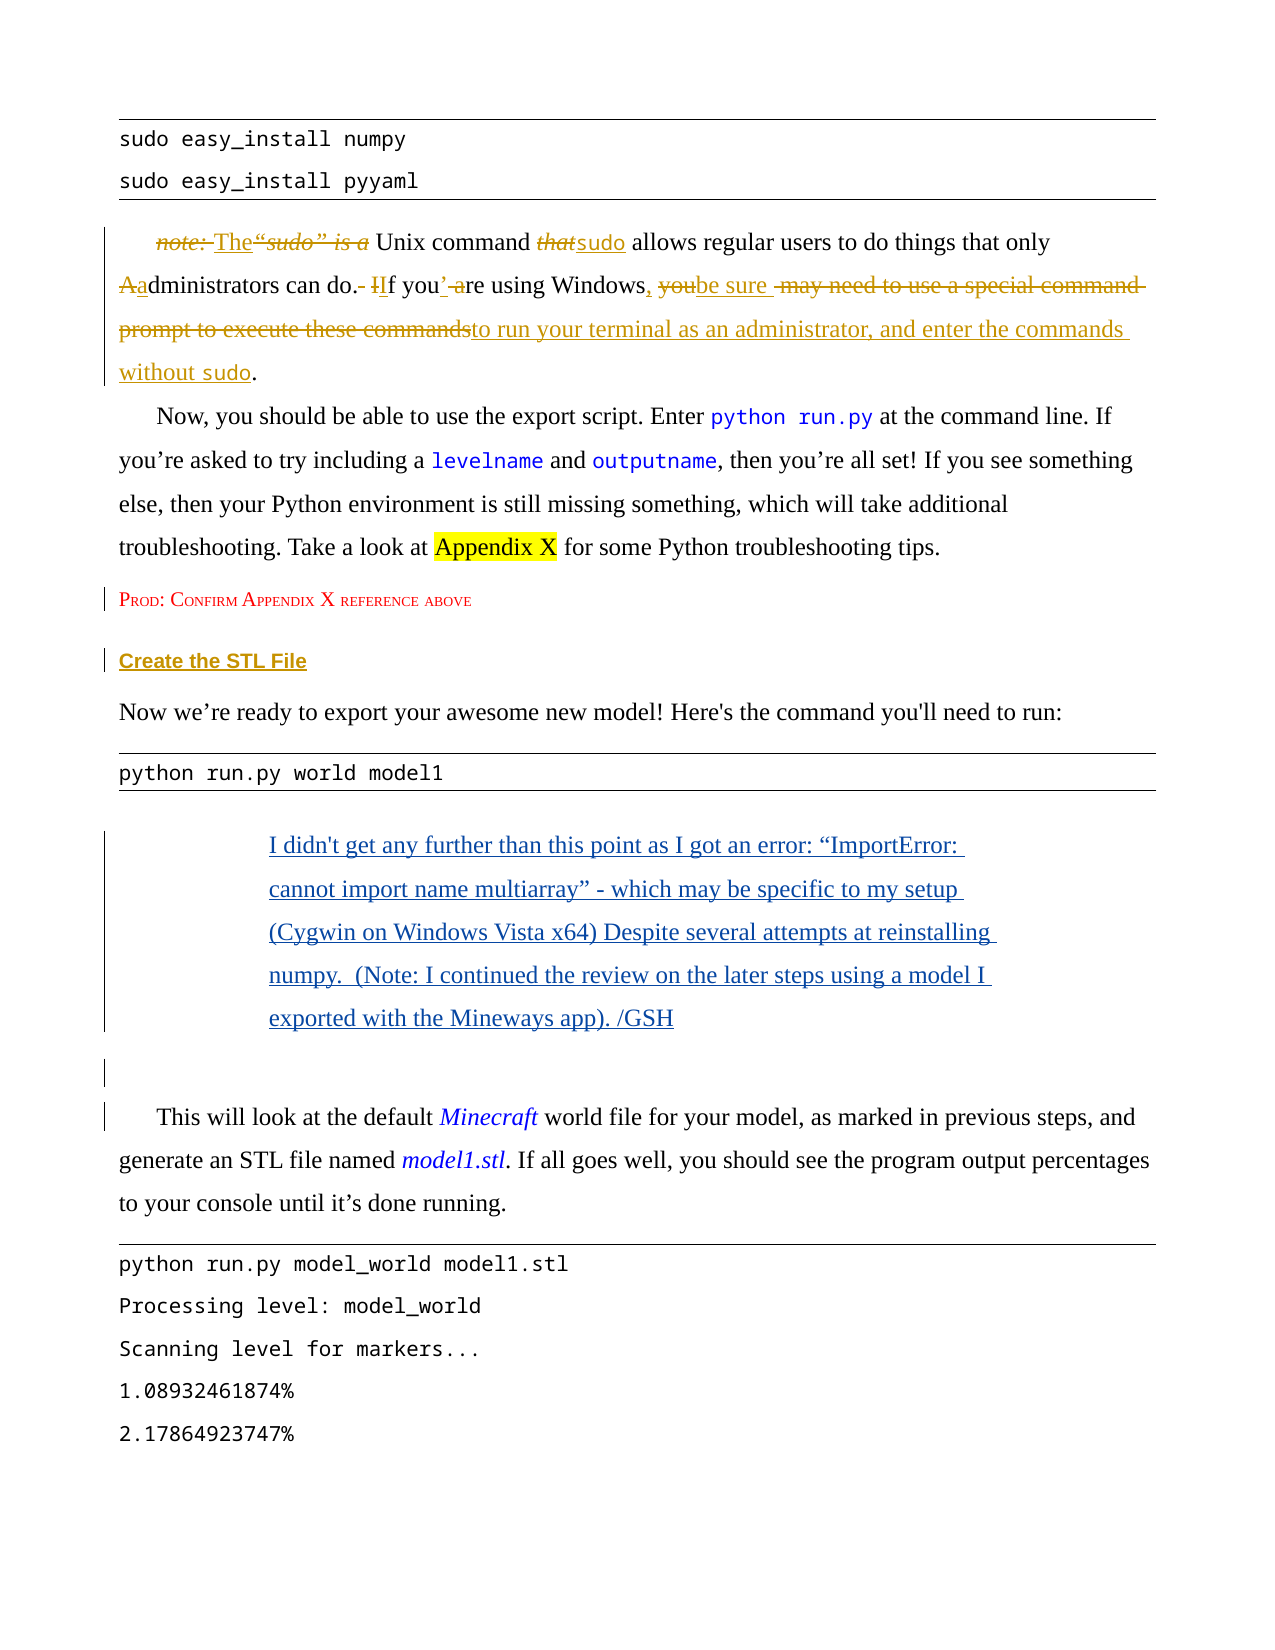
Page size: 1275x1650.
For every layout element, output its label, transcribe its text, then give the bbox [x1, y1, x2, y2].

text sudo easy_install pyyaml [118, 166, 1156, 200]
text 2.17864923747% [118, 1419, 1156, 1448]
text Processing level: model_world [118, 1291, 1156, 1320]
text python run.py model_world model1.stl [118, 1245, 1156, 1277]
text Create the STL File [118, 648, 1156, 672]
text 1.08932461874% [118, 1377, 1156, 1405]
text Now, you should be able to use the export script. Enter python run.py at the command line. If you’re asked to try including a levelname and outputname, then you’re all set! If you see something else, then your Python environment is still missing something, which will take additional troubleshooting. Take a look at Appendix X for some Python troubleshooting tips. [118, 401, 1156, 561]
text Scanning level for markers... [118, 1334, 1156, 1362]
text Prod: Confirm Appendix X reference above [118, 587, 1156, 611]
text I didn't get any further than this point as I got an error: “ImportError: cannot import name multiarray” - which may be specific to my setup (Cygwin on Windows Vista x64) Despite several attempts at reinstalling numpy. (Note: I continued the review on the later steps using a model I exported with the Mineways app). /GSH [268, 831, 1006, 1032]
text python run.py world model1 [118, 754, 1156, 791]
text This will look at the default Minecraft world file for your model, as marked in previous steps, and generate an STL file named model1.stl. If all goes well, you should see the program output percentages to your console until it’s done running. [118, 1102, 1156, 1217]
text sudo easy_install numpy [118, 120, 1156, 152]
text Now we’re ready to export your awesome new model! Here's the command you'll need to run: [118, 697, 1156, 726]
text The Unix command sudo allows regular users to do things that only administrators can do. If you’re using Windows, be sure to run your terminal as an administrator, and enter the commands without sudo. [118, 227, 1156, 386]
